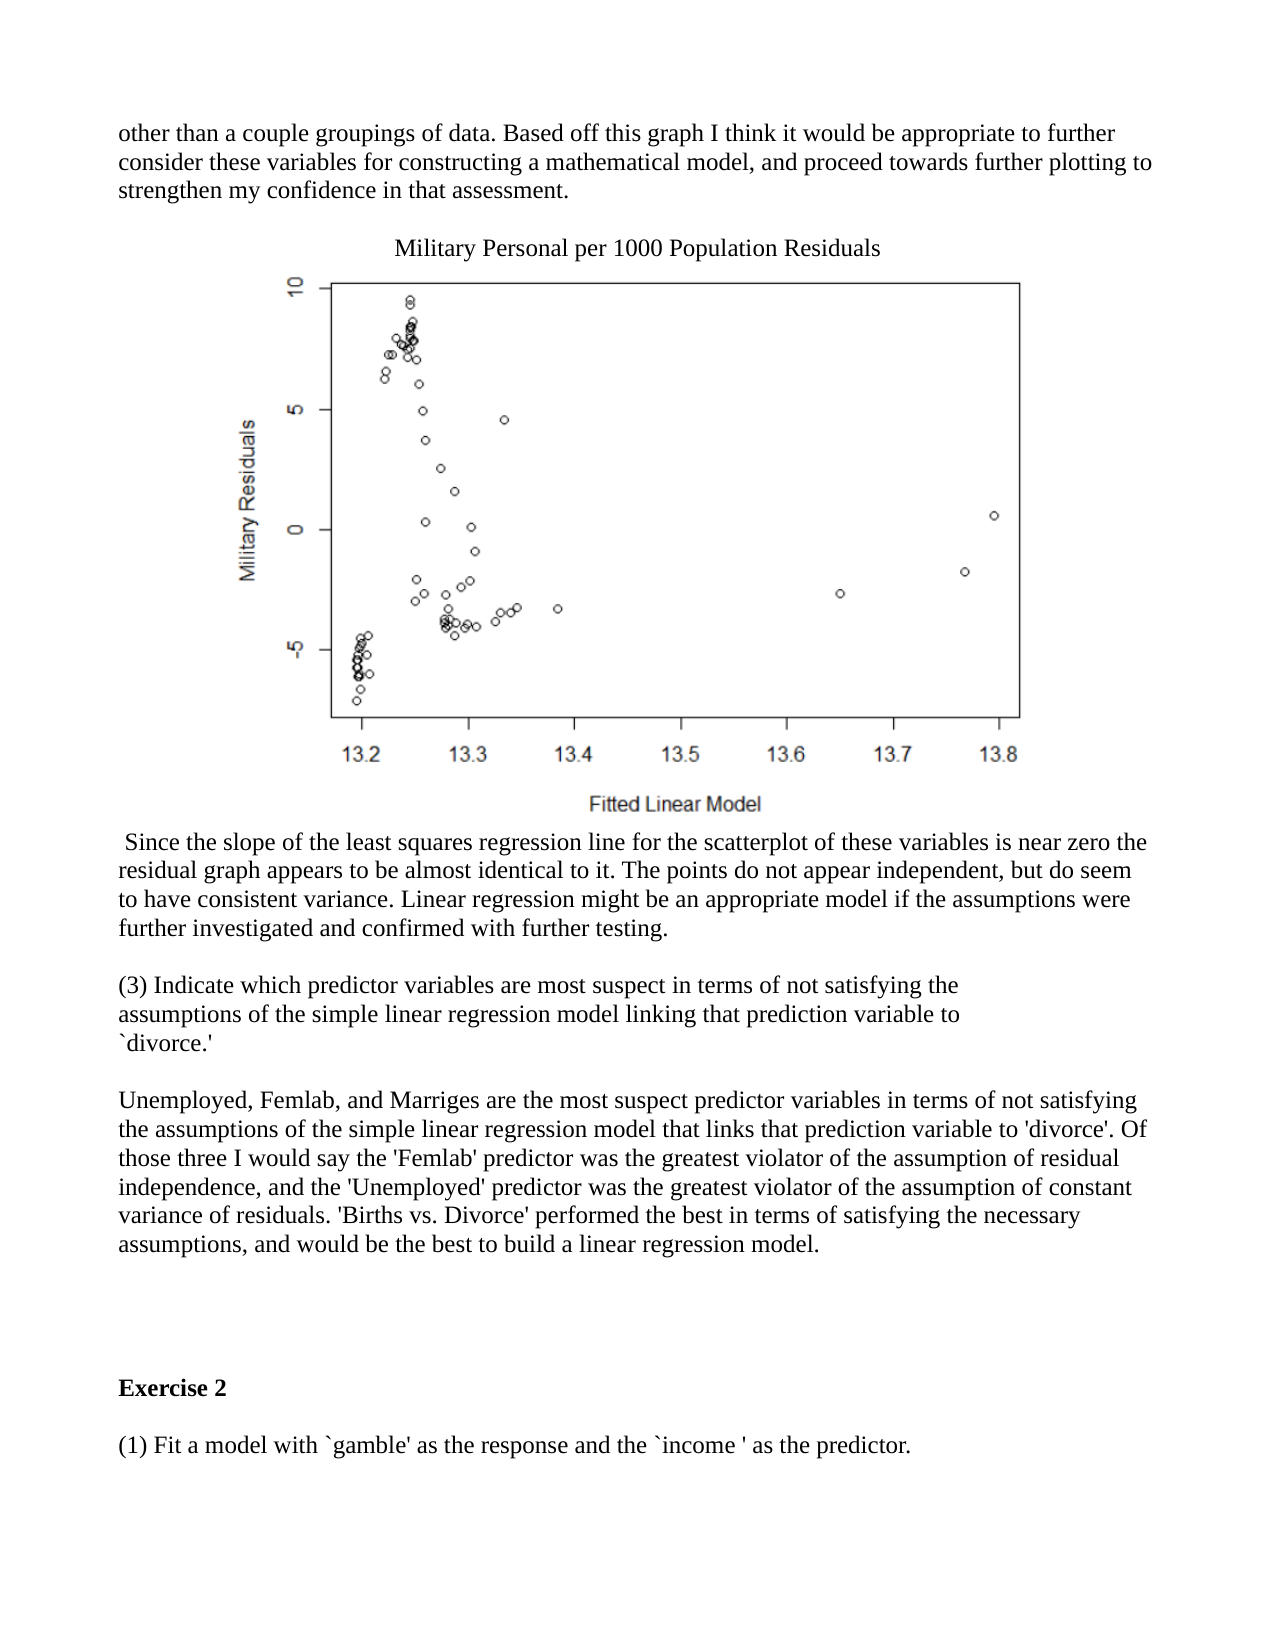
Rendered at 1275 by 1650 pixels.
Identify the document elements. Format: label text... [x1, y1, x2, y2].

text (1) Fit a model with `gamble' as the response and the `income ' as the predictor. [118, 1431, 1157, 1459]
text Military Personal per 1000 Population Residuals [118, 233, 1157, 262]
picture [235, 269, 1040, 827]
text Since the slope of the least squares regression line for the scatterplot of these variables is near zero the residual graph appears to be almost identical to it. The points do not appear independent, but do seem to have consistent variance. Linear regression might be an appropriate model if the assumptions were further investigated and confirmed with further testing. [118, 262, 1157, 942]
text `divorce.' [118, 1028, 1157, 1057]
text (3) Indicate which predictor variables are most suspect in terms of not satisfying the [118, 971, 1157, 999]
text Unemployed, Femlab, and Marriges are the most suspect predictor variables in terms of not satisfying the assumptions of the simple linear regression model that links that prediction variable to 'divorce'. Of those three I would say the 'Femlab' predictor was the greatest violator of the assumption of residual independence, and the 'Unemployed' predictor was the greatest violator of the assumption of constant variance of residuals. 'Births vs. Divorce' performed the best in terms of satisfying the necessary assumptions, and would be the best to build a linear regression model. [118, 1086, 1157, 1258]
text assumptions of the simple linear regression model linking that prediction variable to [118, 999, 1157, 1028]
text Exercise 2 [118, 1373, 1157, 1402]
text other than a couple groupings of data. Based off this graph I think it would be appropriate to further consider these variables for constructing a mathematical model, and proceed towards further plotting to strengthen my confidence in that assessment. [118, 118, 1157, 204]
